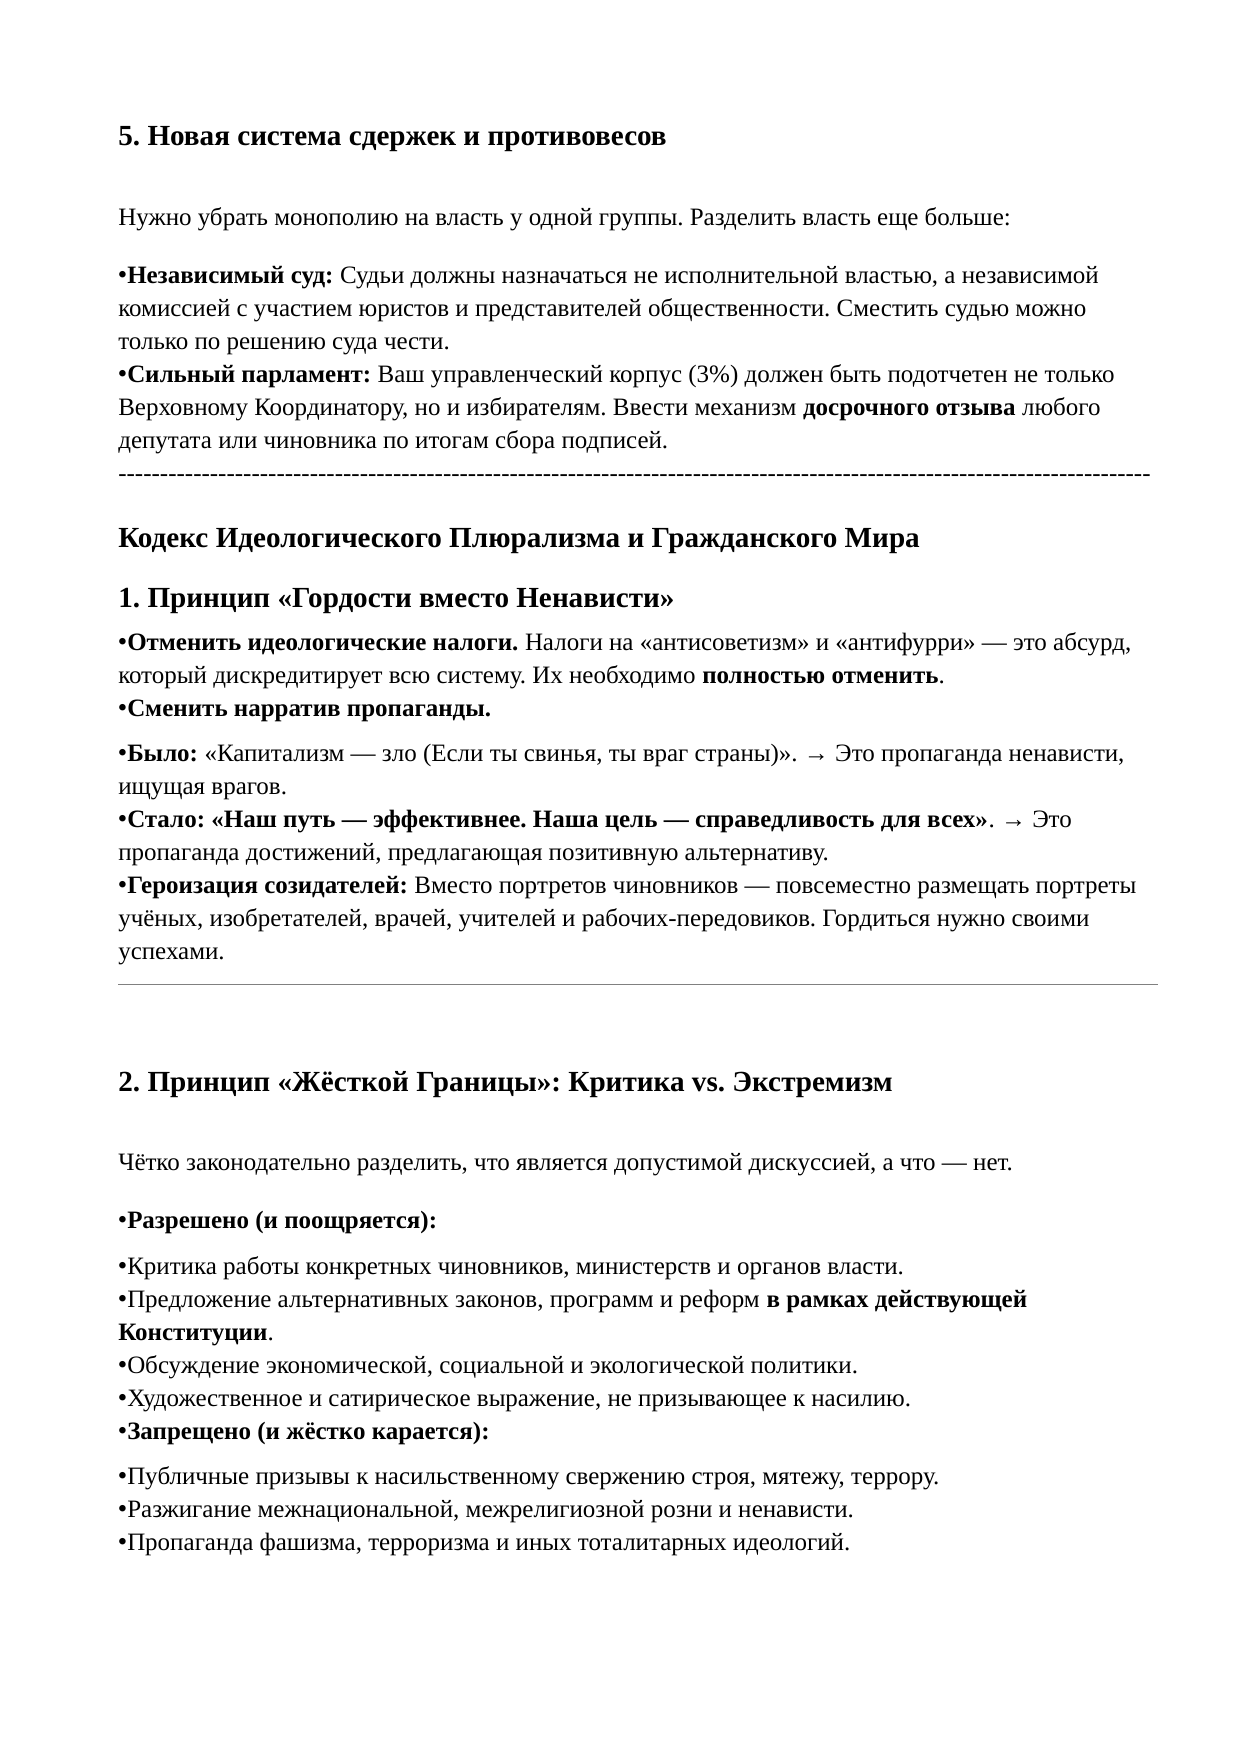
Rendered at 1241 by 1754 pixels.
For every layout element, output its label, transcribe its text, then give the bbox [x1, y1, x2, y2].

list Разрешено (и поощряется): [118, 1205, 1158, 1234]
list Было: «Капитализм — зло (Если ты свинья, ты враг страны)». → Это пропаганда ненависти, ищущая врагов. [118, 738, 1158, 800]
list Предложение альтернативных законов, программ и реформ в рамках действующей Конституции. [118, 1284, 1158, 1346]
list Независимый суд: Судьи должны назначаться не исполнительной властью, а независимой комиссией с участием юристов и представителей общественности. Сместить судью можно только по решению суда чести. [118, 260, 1158, 354]
list Разжигание межнациональной, межрелигиозной розни и ненависти. [118, 1494, 1158, 1523]
text Нужно убрать монополию на власть у одной группы. Разделить власть еще больше: [118, 202, 1158, 230]
subtitle 5. Новая система сдержек и противовесов [118, 118, 1158, 152]
subtitle Кодекс Идеологического Плюрализма и Гражданского Мира [118, 520, 1158, 553]
subtitle 1. Принцип «Гордости вместо Ненависти» [118, 581, 1158, 614]
list Сменить нарратив пропаганды. [118, 693, 1158, 721]
list Запрещено (и жёстко карается): [118, 1416, 1158, 1444]
list Героизация созидателей: Вместо портретов чиновников — повсеместно размещать портреты учёных, изобретателей, врачей, учителей и рабочих-передовиков. Гордиться нужно своими успехами. [118, 870, 1158, 965]
list Художественное и сатирическое выражение, не призывающее к насилию. [118, 1383, 1158, 1412]
text Чётко законодательно разделить, что является допустимой дискуссией, а что — нет. [118, 1147, 1158, 1176]
list Отменить идеологические налоги. Налоги на «антисоветизм» и «антифурри» — это абсурд, который дискредитирует всю систему. Их необходимо полностью отменить. [118, 627, 1158, 688]
subtitle 2. Принцип «Жёсткой Границы»: Критика vs. Экстремизм [118, 1064, 1158, 1097]
list Обсуждение экономической, социальной и экологической политики. [118, 1350, 1158, 1378]
list Публичные призывы к насильственному свержению строя, мятежу, террору. [118, 1461, 1158, 1490]
list Критика работы конкретных чиновников, министерств и органов власти. [118, 1251, 1158, 1279]
list Сильный парламент: Ваш управленческий корпус (3%) должен быть подотчетен не только Верховному Координатору, но и избирателям. Ввести механизм досрочного отзыва любого депутата или чиновника по итогам сбора подписей. [118, 359, 1158, 453]
text ---------------------------------------------------------------------------------------------------------------------------- [118, 458, 1158, 487]
list Стало: «Наш путь — эффективнее. Наша цель — справедливость для всех». → Это пропаганда достижений, предлагающая позитивную альтернативу. [118, 804, 1158, 866]
list Пропаганда фашизма, терроризма и иных тоталитарных идеологий. [118, 1527, 1158, 1556]
